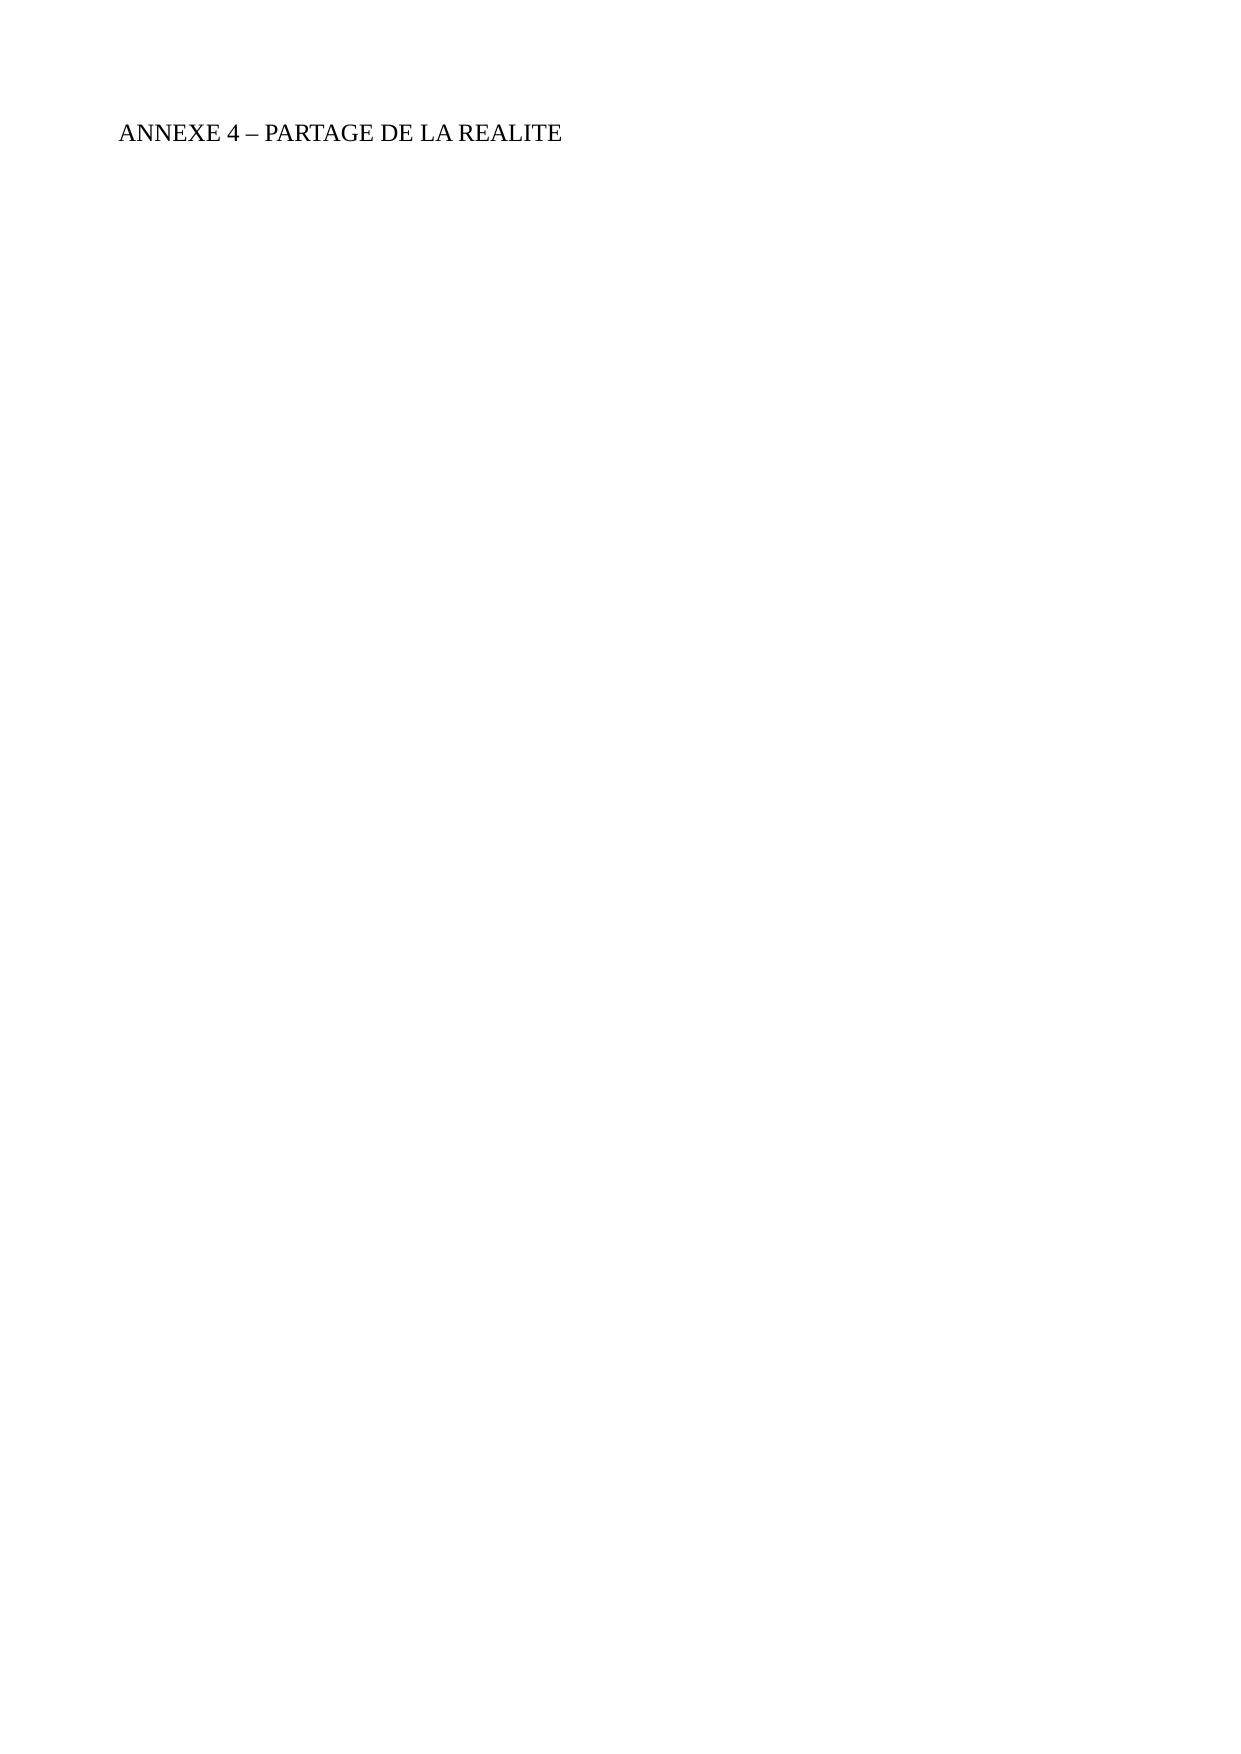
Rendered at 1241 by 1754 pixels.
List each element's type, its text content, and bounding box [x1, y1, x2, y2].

text ANNEXE 4 – PARTAGE DE LA REALITE [118, 118, 1122, 147]
